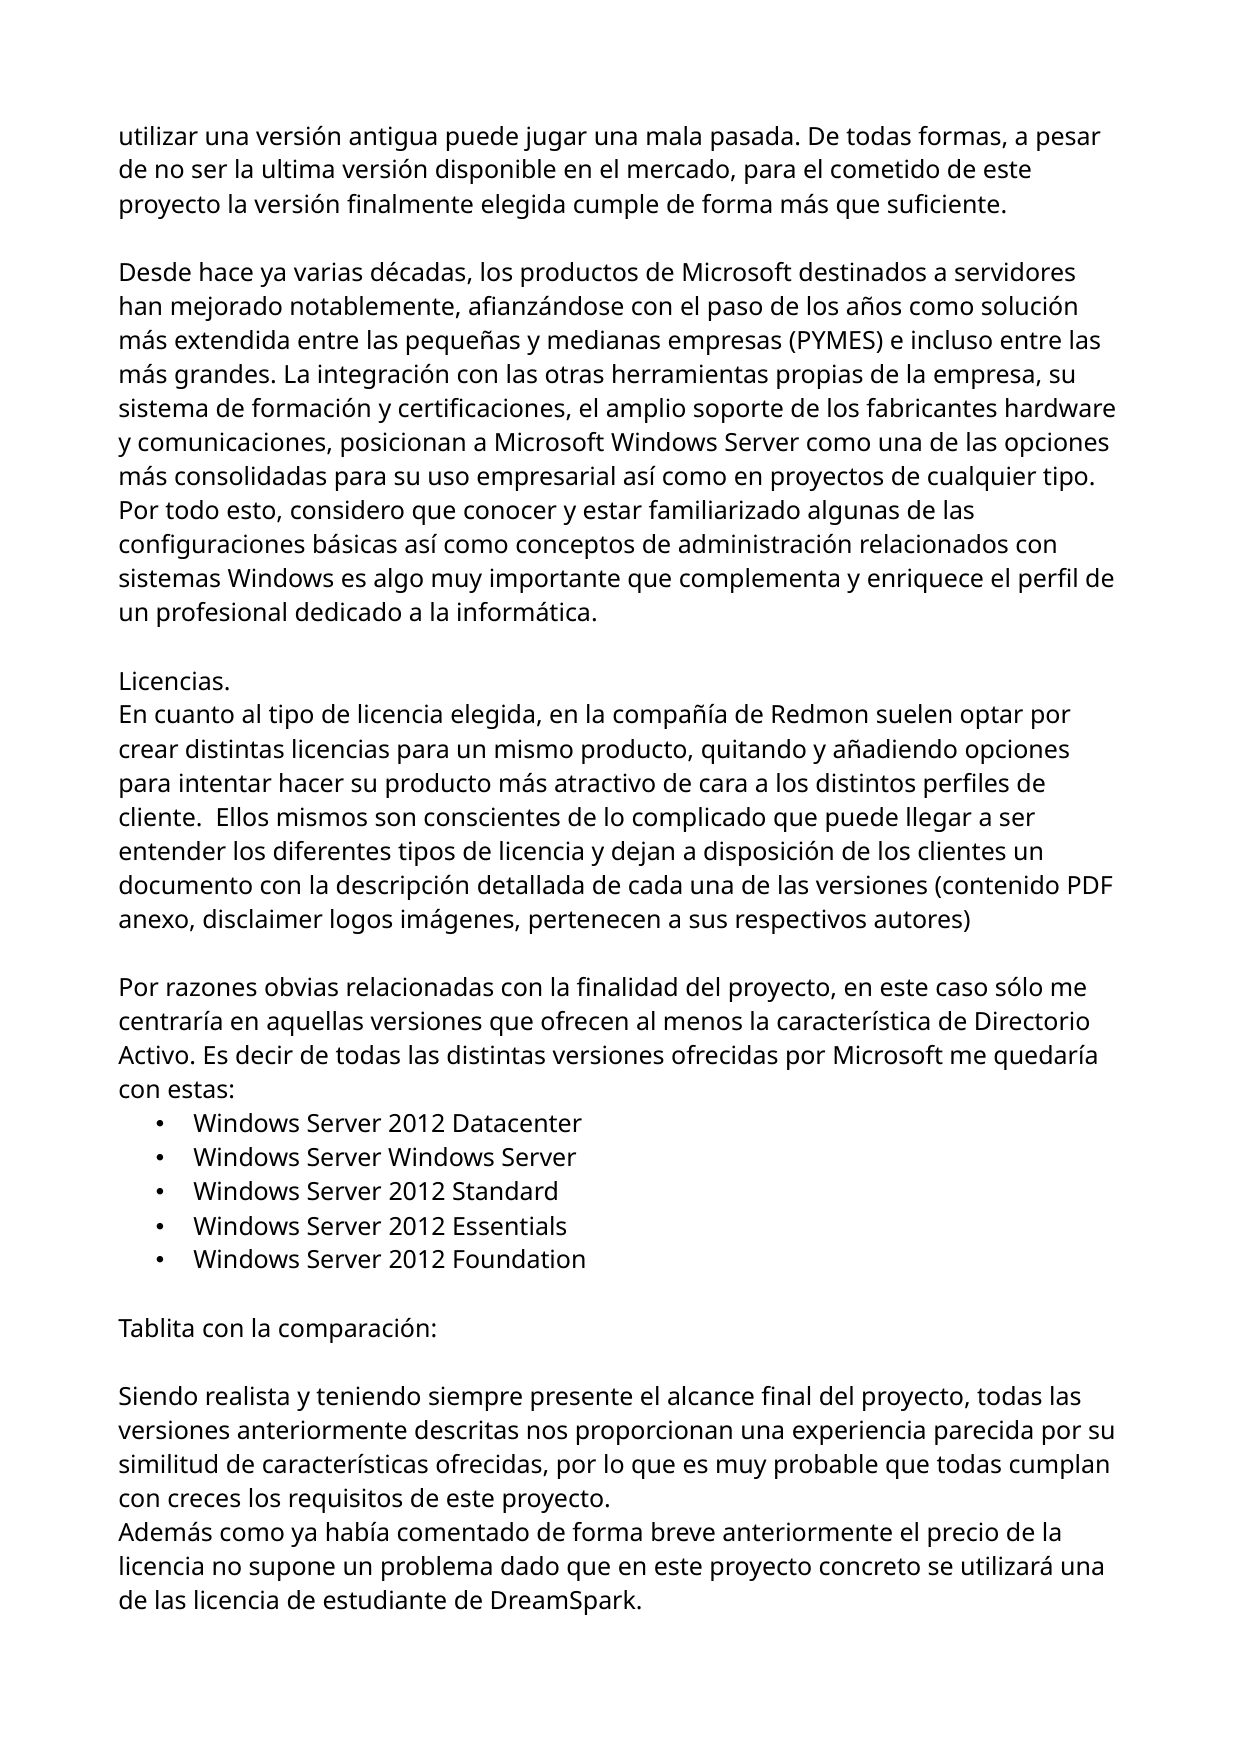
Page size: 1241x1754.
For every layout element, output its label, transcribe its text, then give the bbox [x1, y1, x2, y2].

text utilizar una versión antigua puede jugar una mala pasada. De todas formas, a pesar de no ser la ultima versión disponible en el mercado, para el cometido de este proyecto la versión finalmente elegida cumple de forma más que suficiente. [118, 118, 1122, 220]
list Windows Server 2012 Foundation [156, 1242, 1122, 1276]
list Windows Server Windows Server [156, 1140, 1122, 1174]
text En cuanto al tipo de licencia elegida, en la compañía de Redmon suelen optar por crear distintas licencias para un mismo producto, quitando y añadiendo opciones para intentar hacer su producto más atractivo de cara a los distintos perfiles de cliente. Ellos mismos son conscientes de lo complicado que puede llegar a ser entender los diferentes tipos de licencia y dejan a disposición de los clientes un documento con la descripción detallada de cada una de las versiones (contenido PDF anexo, disclaimer logos imágenes, pertenecen a sus respectivos autores) [118, 697, 1122, 936]
list Windows Server 2012 Datacenter [156, 1106, 1122, 1140]
text Licencias. [118, 663, 1122, 697]
text Por razones obvias relacionadas con la finalidad del proyecto, en este caso sólo me centraría en aquellas versiones que ofrecen al menos la característica de Directorio Activo. Es decir de todas las distintas versiones ofrecidas por Microsoft me quedaría con estas: [118, 970, 1122, 1106]
text Además como ya había comentado de forma breve anteriormente el precio de la licencia no supone un problema dado que en este proyecto concreto se utilizará una de las licencia de estudiante de DreamSpark. [118, 1515, 1122, 1617]
text Desde hace ya varias décadas, los productos de Microsoft destinados a servidores han mejorado notablemente, afianzándose con el paso de los años como solución más extendida entre las pequeñas y medianas empresas (PYMES) e incluso entre las más grandes. La integración con las otras herramientas propias de la empresa, su sistema de formación y certificaciones, el amplio soporte de los fabricantes hardware y comunicaciones, posicionan a Microsoft Windows Server como una de las opciones más consolidadas para su uso empresarial así como en proyectos de cualquier tipo. Por todo esto, considero que conocer y estar familiarizado algunas de las configuraciones básicas así como conceptos de administración relacionados con sistemas Windows es algo muy importante que complementa y enriquece el perfil de un profesional dedicado a la informática. [118, 254, 1122, 629]
text Tablita con la comparación: [118, 1310, 1122, 1344]
list Windows Server 2012 Essentials [156, 1208, 1122, 1242]
text Siendo realista y teniendo siempre presente el alcance final del proyecto, todas las versiones anteriormente descritas nos proporcionan una experiencia parecida por su similitud de características ofrecidas, por lo que es muy probable que todas cumplan con creces los requisitos de este proyecto. [118, 1378, 1122, 1515]
list Windows Server 2012 Standard [156, 1174, 1122, 1208]
